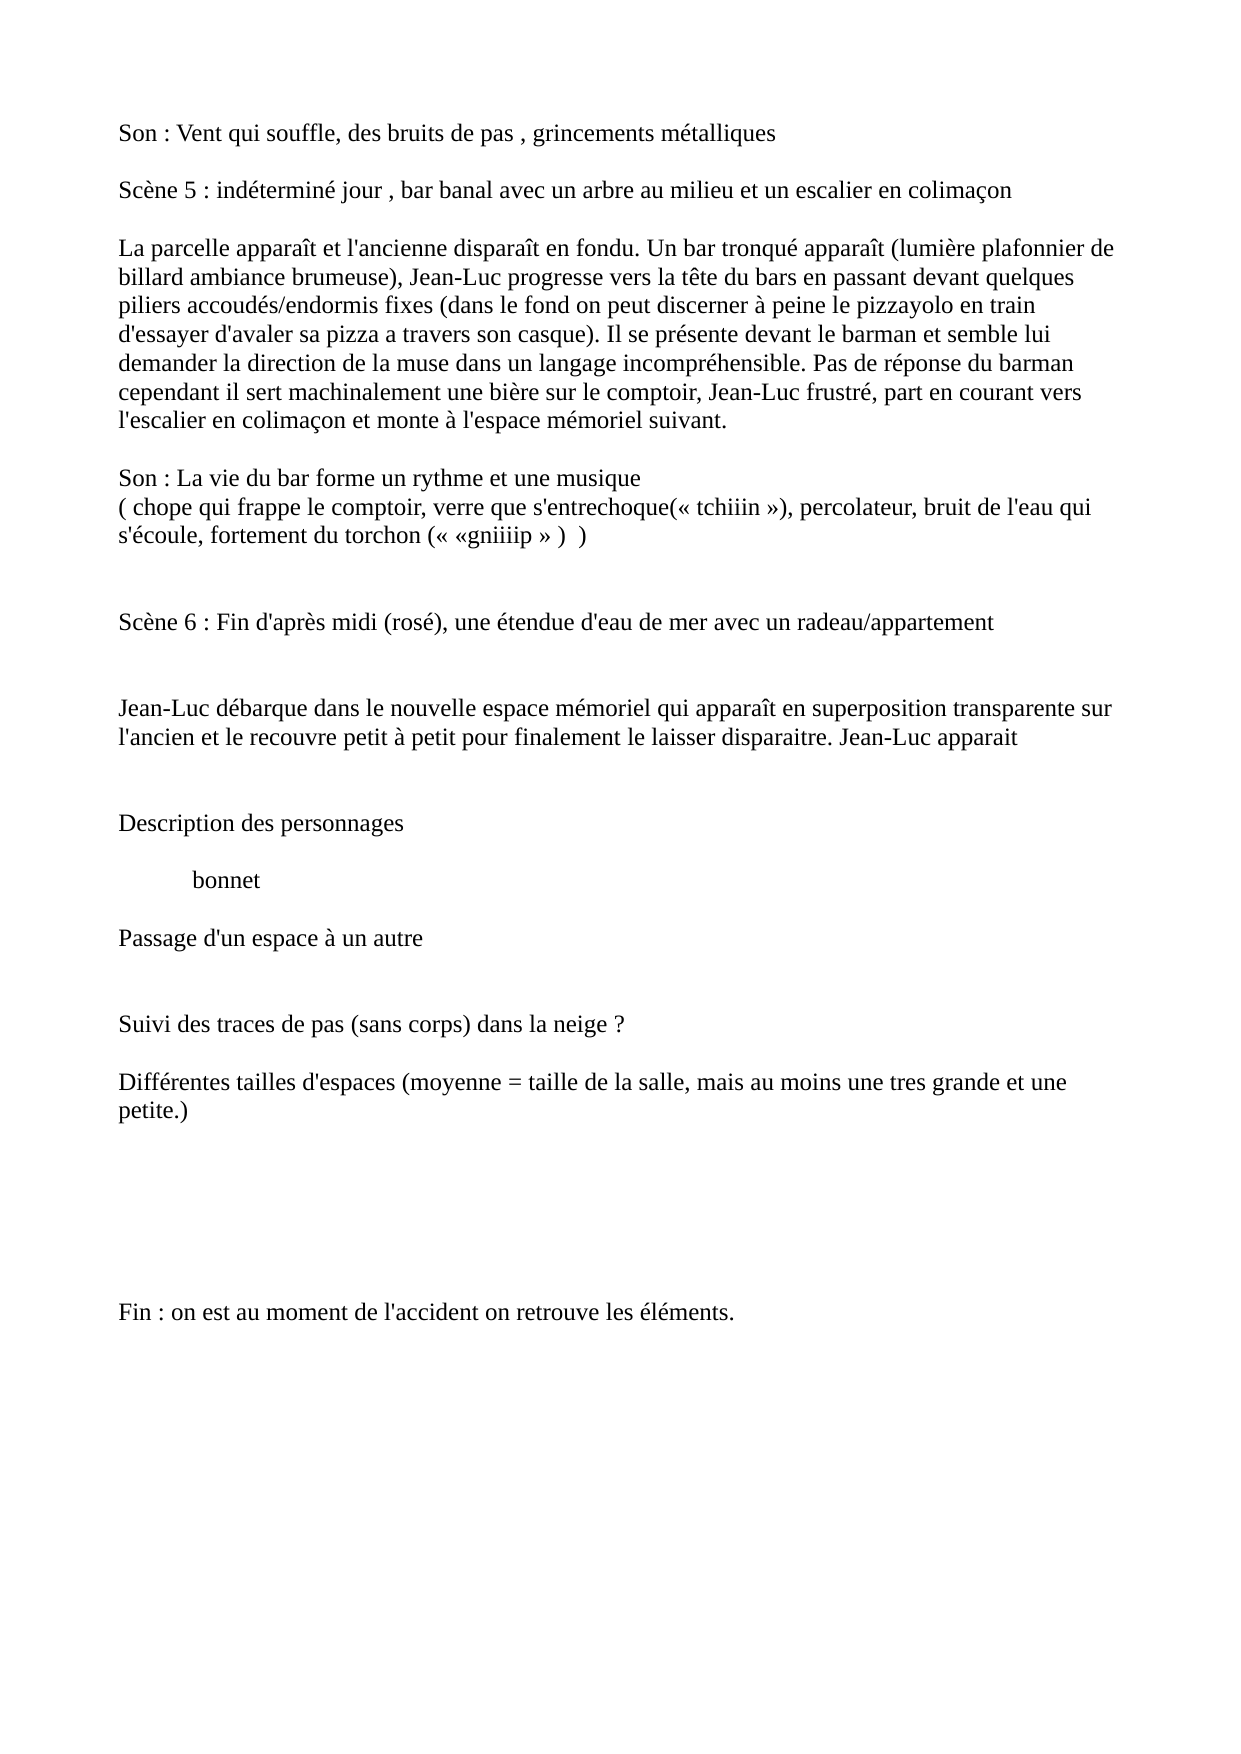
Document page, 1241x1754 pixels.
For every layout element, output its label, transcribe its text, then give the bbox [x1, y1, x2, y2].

text Différentes tailles d'espaces (moyenne = taille de la salle, mais au moins une tres grande et une petite.) [118, 1067, 1122, 1124]
text Suivi des traces de pas (sans corps) dans la neige ? [118, 1009, 1122, 1038]
text Scène 6 : Fin d'après midi (rosé), une étendue d'eau de mer avec un radeau/appartement [118, 607, 1122, 636]
text bonnet [118, 866, 1122, 894]
text Fin : on est au moment de l'accident on retrouve les éléments. [118, 1297, 1122, 1326]
text Son : La vie du bar forme un rythme et une musique [118, 463, 1122, 492]
text La parcelle apparaît et l'ancienne disparaît en fondu. Un bar tronqué apparaît (lumière plafonnier de billard ambiance brumeuse), Jean-Luc progresse vers la tête du bars en passant devant quelques piliers accoudés/endormis fixes (dans le fond on peut discerner à peine le pizzayolo en train d'essayer d'avaler sa pizza a travers son casque). Il se présente devant le barman et semble lui demander la direction de la muse dans un langage incompréhensible. Pas de réponse du barman cependant il sert machinalement une bière sur le comptoir, Jean-Luc frustré, part en courant vers l'escalier en colimaçon et monte à l'espace mémoriel suivant. [118, 233, 1122, 434]
text ( chope qui frappe le comptoir, verre que s'entrechoque(« tchiiin »), percolateur, bruit de l'eau qui s'écoule, fortement du torchon (« «gniiiip » ) ) [118, 492, 1122, 549]
text Scène 5 : indéterminé jour , bar banal avec un arbre au milieu et un escalier en colimaçon [118, 176, 1122, 204]
text Son : Vent qui souffle, des bruits de pas , grincements métalliques [118, 118, 1122, 147]
text Jean-Luc débarque dans le nouvelle espace mémoriel qui apparaît en superposition transparente sur l'ancien et le recouvre petit à petit pour finalement le laisser disparaitre. Jean-Luc apparait [118, 693, 1122, 751]
text Description des personnages [118, 808, 1122, 837]
text Passage d'un espace à un autre [118, 923, 1122, 952]
